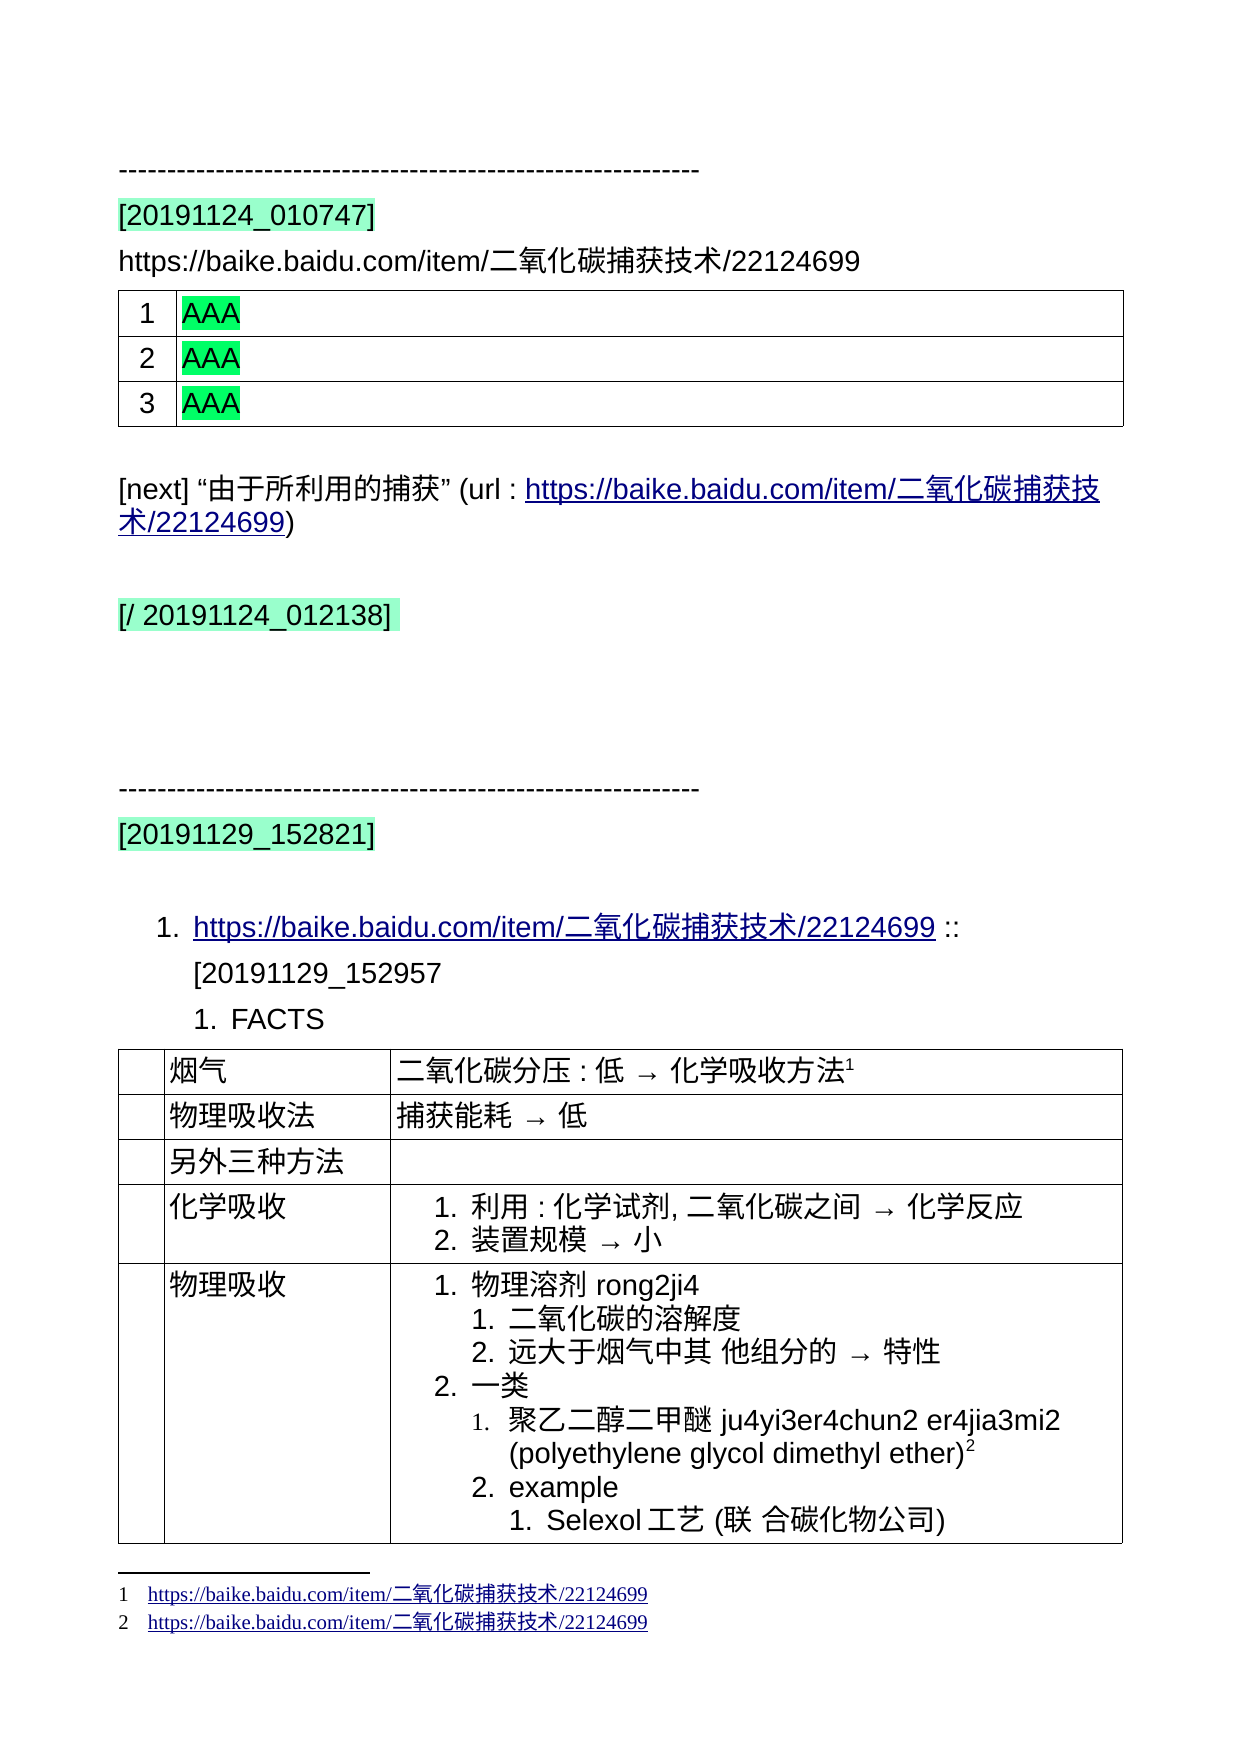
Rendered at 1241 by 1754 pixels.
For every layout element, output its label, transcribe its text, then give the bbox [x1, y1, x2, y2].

list FACTS [193, 1002, 1122, 1036]
table_cell 利用 : 化学试剂, 二氧化碳之间 → 化学反应 装置规模 → 小 [391, 1185, 1122, 1262]
table_cell [119, 1264, 164, 1542]
text [next] “由于所利用的捕获” (url : https://baike.baidu.com/item/二氧化碳捕获技术/22124699) [118, 472, 1122, 539]
table_header AAA [177, 291, 1123, 336]
table_cell AAA [177, 337, 1123, 381]
table_header 1 [119, 291, 176, 336]
text [20191124_010747] https://baike.baidu.com/item/二氧化碳捕获技术/22124699 [118, 198, 1122, 278]
table_cell 3 [119, 382, 176, 426]
table_cell 捕获能耗 → 低 [391, 1095, 1122, 1139]
text [20191129_152821] [118, 817, 1122, 897]
text [/ 20191124_012138] [118, 597, 1122, 631]
table_cell 物理吸收法 [165, 1095, 390, 1139]
text ------------------------------------------------------------ [118, 152, 1122, 185]
table_cell AAA [177, 382, 1123, 426]
table_cell 2 [119, 337, 176, 381]
table_cell [119, 1095, 164, 1139]
list https://baike.baidu.com/item/二氧化碳捕获技术/22124699 ::[20191129_152957 [156, 910, 1122, 989]
table_cell 另外三种方法 [165, 1140, 390, 1184]
table_cell [119, 1140, 164, 1184]
table_header [119, 1050, 164, 1094]
table_header 烟气 [165, 1050, 390, 1094]
table_cell 物理溶剂 rong2ji4 二氧化碳的溶解度 远大于烟气中其 他组分的 → 特性 一类 聚乙二醇二甲醚 ju4yi3er4chun2 er4jia3mi2 (polyethylene glycol dimethyl ether) example Selexol工艺 (联 合碳化物公司) NHD工艺 (南化集团研究院) 一类 甲醇 methanol Rectisol低温甲醇洗工艺 (林德公司, 鲁奇公司) [391, 1264, 1122, 1542]
table_cell 物理吸收 [165, 1264, 390, 1542]
table_cell [391, 1140, 1122, 1184]
table_cell 化学吸收 [165, 1185, 390, 1262]
text ------------------------------------------------------------ [118, 771, 1122, 804]
table_header 二氧化碳分压 : 低 → 化学吸收方法 [391, 1050, 1122, 1094]
table_cell [119, 1185, 164, 1262]
